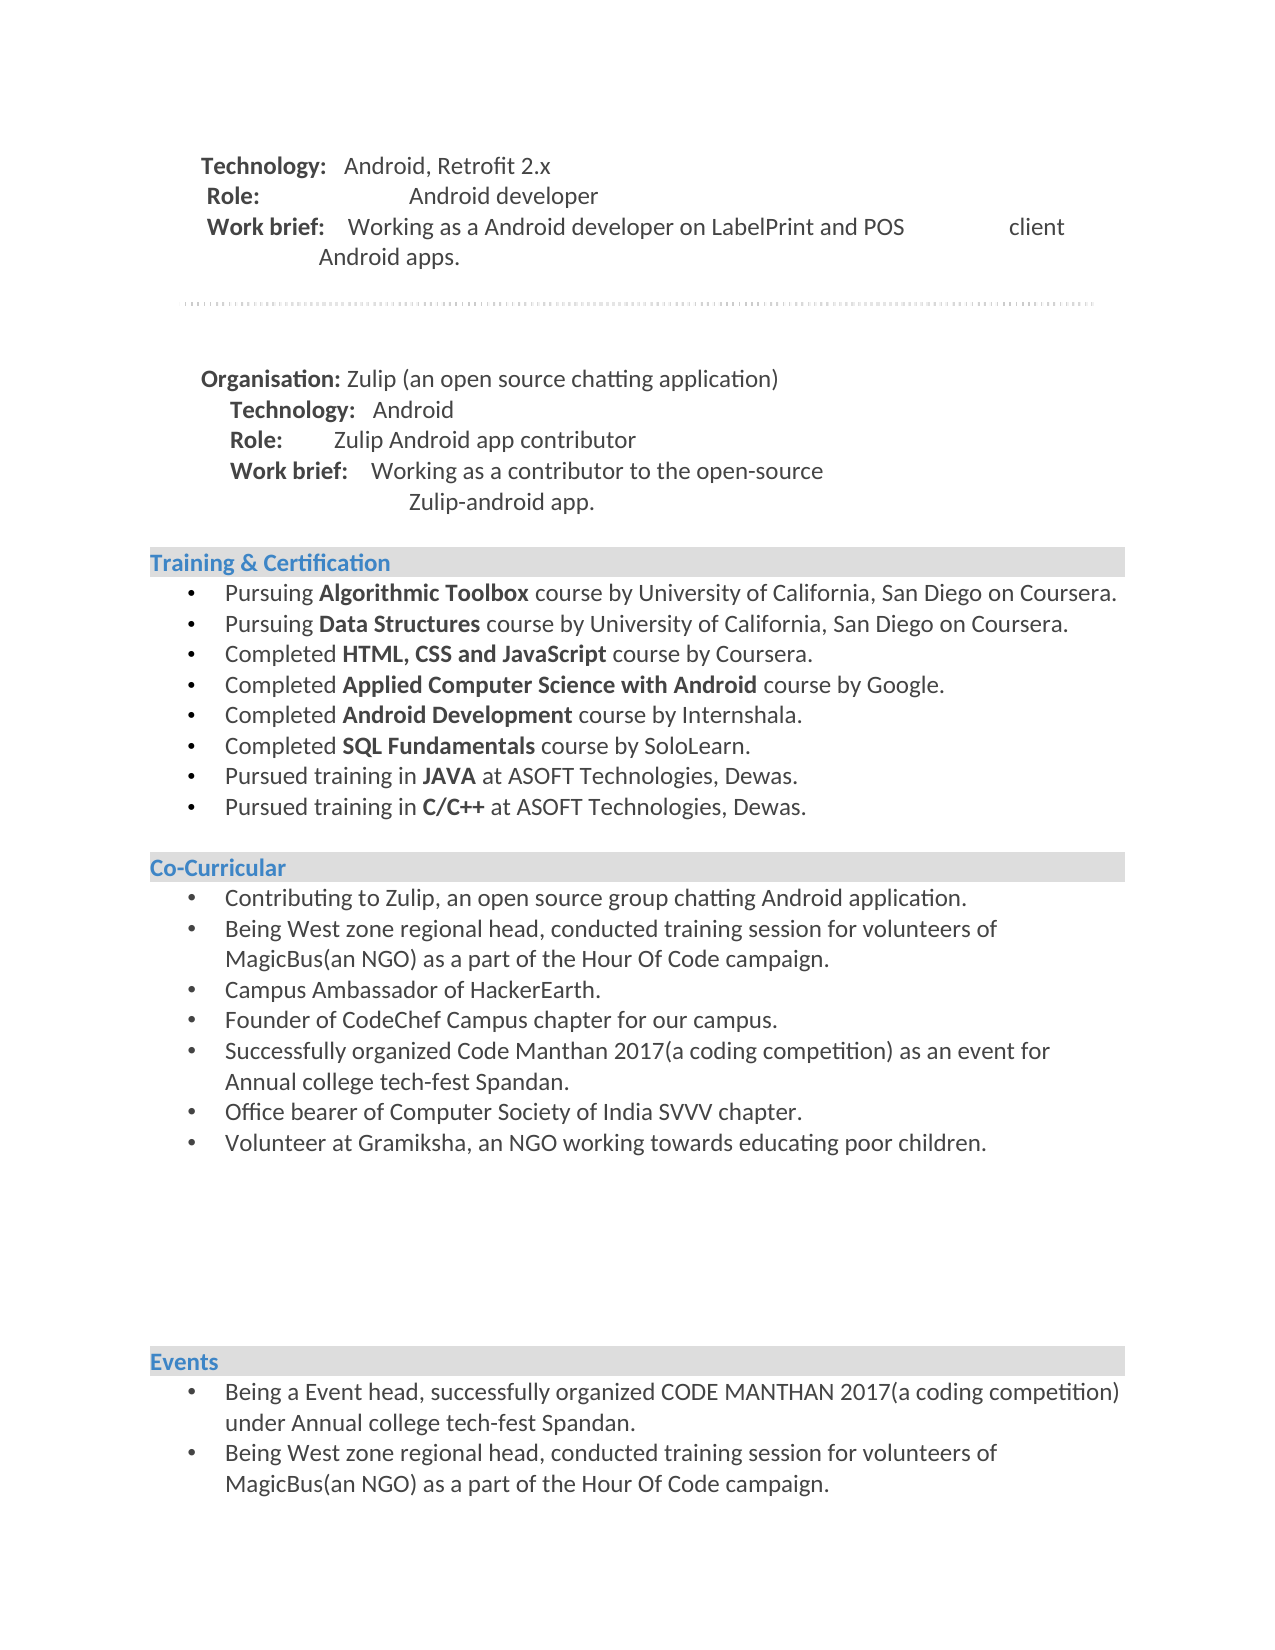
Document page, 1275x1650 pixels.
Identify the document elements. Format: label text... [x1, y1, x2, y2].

list Contributing to Zulip, an open source group chatting Android application. [187, 882, 1125, 913]
list Being West zone regional head, conducted training session for volunteers of MagicBus(an NGO) as a part of the Hour Of Code campaign. [187, 1437, 1125, 1498]
list Campus Ambassador of HackerEarth. [187, 974, 1125, 1004]
text Work brief: Working as a Android developer on LabelPrint and POS client Android apps. [150, 211, 1125, 272]
list Pursuing Data Structures course by University of California, San Diego on Coursera. [187, 608, 1125, 638]
list Pursued training in C/C++ at ASOFT Technologies, Dewas. [187, 791, 1125, 821]
list Volunteer at Gramiksha, an NGO working towards educating poor children. [187, 1127, 1125, 1157]
list Founder of CodeChef Campus chapter for our campus. [187, 1004, 1125, 1035]
text Organisation: Zulip (an open source chatting application) [150, 364, 1125, 394]
text Training & Certification [150, 547, 1125, 577]
text Technology: Android [61, 394, 1125, 425]
text Technology: Android, Retrofit 2.x [150, 150, 1125, 181]
list Pursued training in JAVA at ASOFT Technologies, Dewas. [187, 760, 1125, 791]
list Being a Event head, successfully organized CODE MANTHAN 2017(a coding competition) under Annual college tech-fest Spandan. [187, 1376, 1125, 1437]
text Co-Curricular [150, 852, 1125, 882]
list Being West zone regional head, conducted training session for volunteers of MagicBus(an NGO) as a part of the Hour Of Code campaign. [187, 913, 1125, 974]
list Successfully organized Code Manthan 2017(a coding competition) as an event for Annual college tech-fest Spandan. [187, 1035, 1125, 1096]
text Zulip-android app. [61, 486, 1125, 516]
list Completed SQL Fundamentals course by SoloLearn. [187, 730, 1125, 760]
list Completed Applied Computer Science with Android course by Google. [187, 669, 1125, 699]
list Completed HTML, CSS and JavaScript course by Coursera. [187, 638, 1125, 669]
text Role: Zulip Android app contributor [61, 425, 1125, 455]
list Office bearer of Computer Society of India SVVV chapter. [187, 1096, 1125, 1127]
text Events [150, 1346, 1125, 1376]
list Pursuing Algorithmic Toolbox course by University of California, San Diego on Coursera. [187, 577, 1125, 608]
picture [179, 302, 1096, 306]
text Work brief: Working as a contributor to the open-source [61, 455, 1125, 486]
list Completed Android Development course by Internshala. [187, 699, 1125, 730]
text Role: Android developer [150, 181, 1125, 211]
